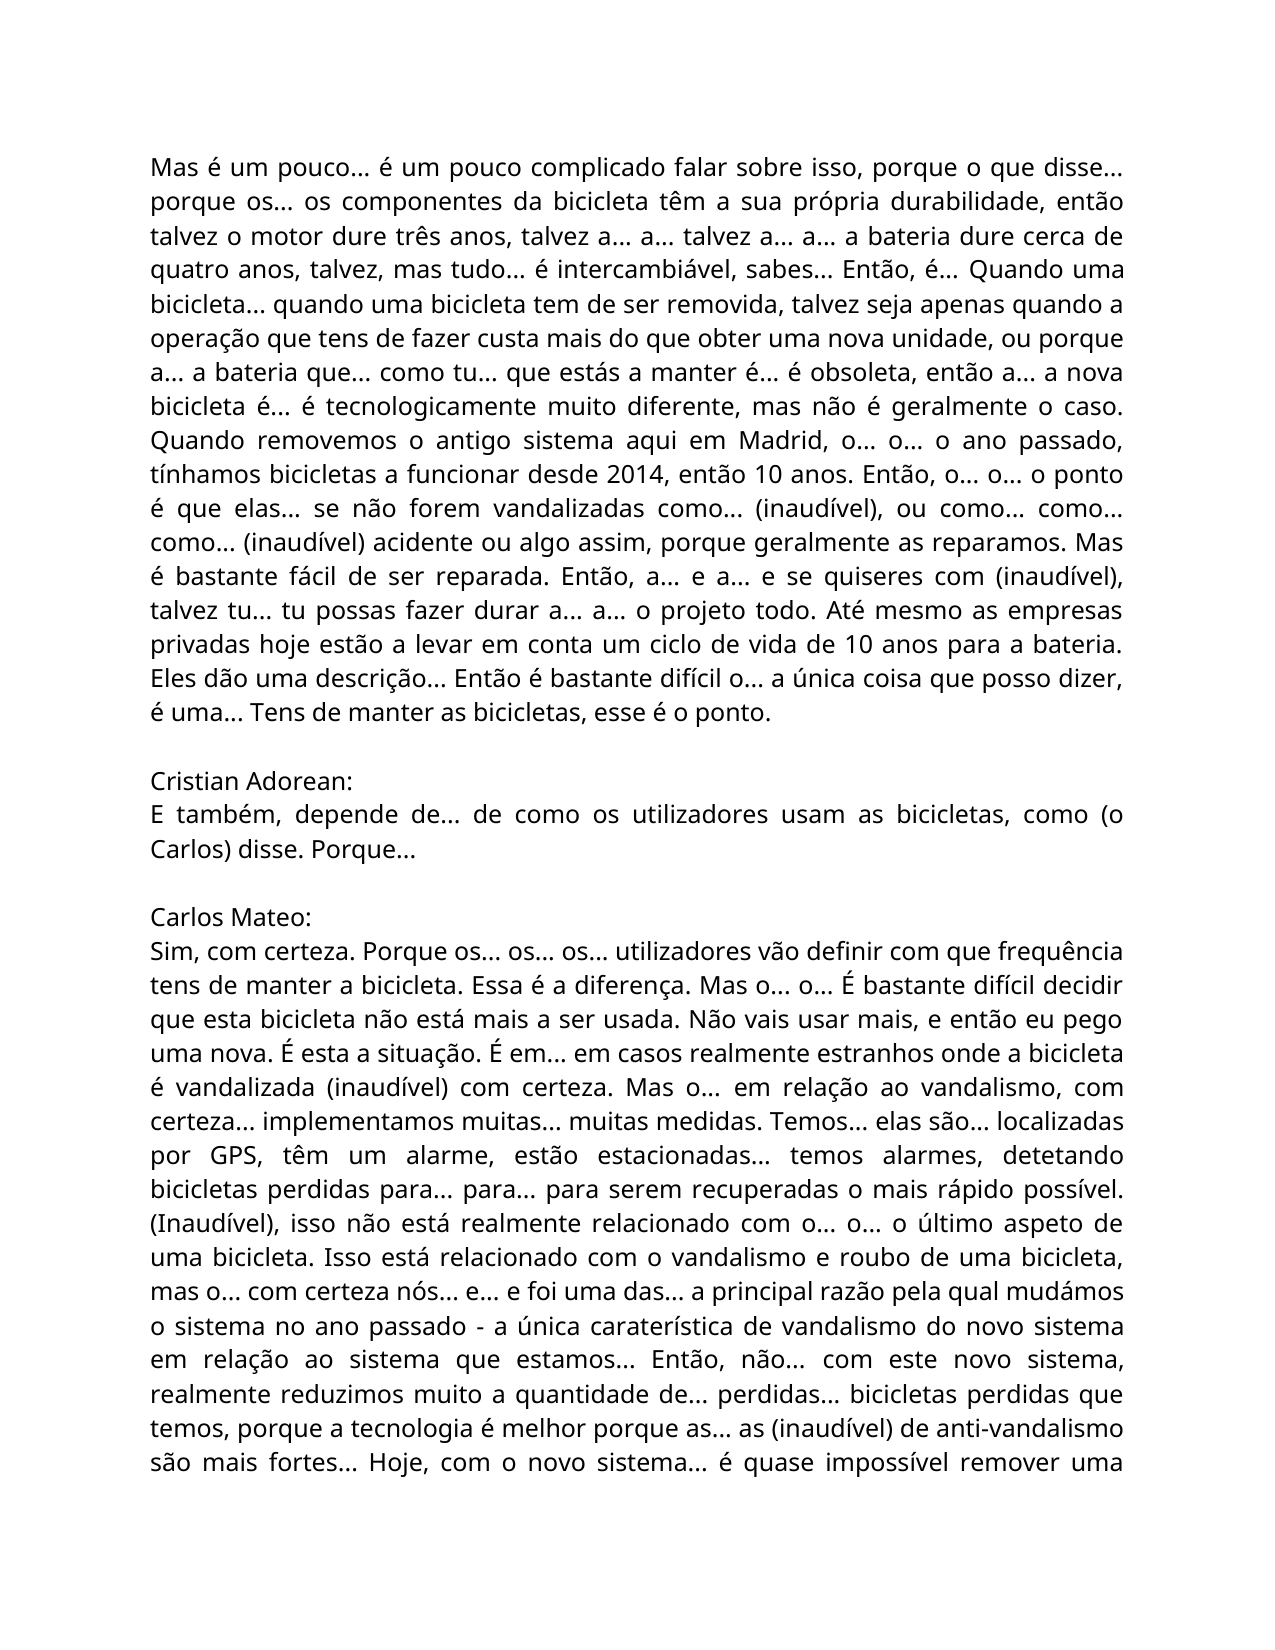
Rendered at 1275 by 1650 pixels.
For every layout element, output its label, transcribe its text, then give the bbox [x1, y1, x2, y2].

text Mas é um pouco... é um pouco complicado falar sobre isso, porque o que disse... porque os... os componentes da bicicleta têm a sua própria durabilidade, então talvez o motor dure três anos, talvez a... a... talvez a... a... a bateria dure cerca de quatro anos, talvez, mas tudo... é intercambiável, sabes... Então, é... Quando uma bicicleta... quando uma bicicleta tem de ser removida, talvez seja apenas quando a operação que tens de fazer custa mais do que obter uma nova unidade, ou porque a... a bateria que... como tu... que estás a manter é... é obsoleta, então a... a nova bicicleta é... é tecnologicamente muito diferente, mas não é geralmente o caso. Quando removemos o antigo sistema aqui em Madrid, o... o... o ano passado, tínhamos bicicletas a funcionar desde 2014, então 10 anos. Então, o... o... o ponto é que elas... se não forem vandalizadas como... (inaudível), ou como... como... como... (inaudível) acidente ou algo assim, porque geralmente as reparamos. Mas é bastante fácil de ser reparada. Então, a... e a... e se quiseres com (inaudível), talvez tu... tu possas fazer durar a... a... o projeto todo. Até mesmo as empresas privadas hoje estão a levar em conta um ciclo de vida de 10 anos para a bateria. Eles dão uma descrição... Então é bastante difícil o... a única coisa que posso dizer, é uma... Tens de manter as bicicletas, esse é o ponto. [150, 150, 1125, 729]
text Carlos Mateo: [150, 899, 1125, 933]
text Cristian Adorean: [150, 763, 1125, 797]
text Sim, com certeza. Porque os... os... os... utilizadores vão definir com que frequência tens de manter a bicicleta. Essa é a diferença. Mas o... o... É bastante difícil decidir que esta bicicleta não está mais a ser usada. Não vais usar mais, e então eu pego uma nova. É esta a situação. É em... em casos realmente estranhos onde a bicicleta é vandalizada (inaudível) com certeza. Mas o... em relação ao vandalismo, com certeza... implementamos muitas... muitas medidas. Temos... elas são... localizadas por GPS, têm um alarme, estão estacionadas... temos alarmes, detetando bicicletas perdidas para... para... para serem recuperadas o mais rápido possível. (Inaudível), isso não está realmente relacionado com o... o... o último aspeto de uma bicicleta. Isso está relacionado com o vandalismo e roubo de uma bicicleta, mas o... com certeza nós... e... e foi uma das... a principal razão pela qual mudámos o sistema no ano passado - a única caraterística de vandalismo do novo sistema em relação ao sistema que estamos... Então, não... com este novo sistema, realmente reduzimos muito a quantidade de... perdidas... bicicletas perdidas que temos, porque a tecnologia é melhor porque as... as (inaudível) de anti-vandalismo são mais fortes... Hoje, com o novo sistema... é quase impossível remover uma [150, 933, 1125, 1478]
text E também, depende de... de como os utilizadores usam as bicicletas, como (o Carlos) disse. Porque... [150, 797, 1125, 865]
